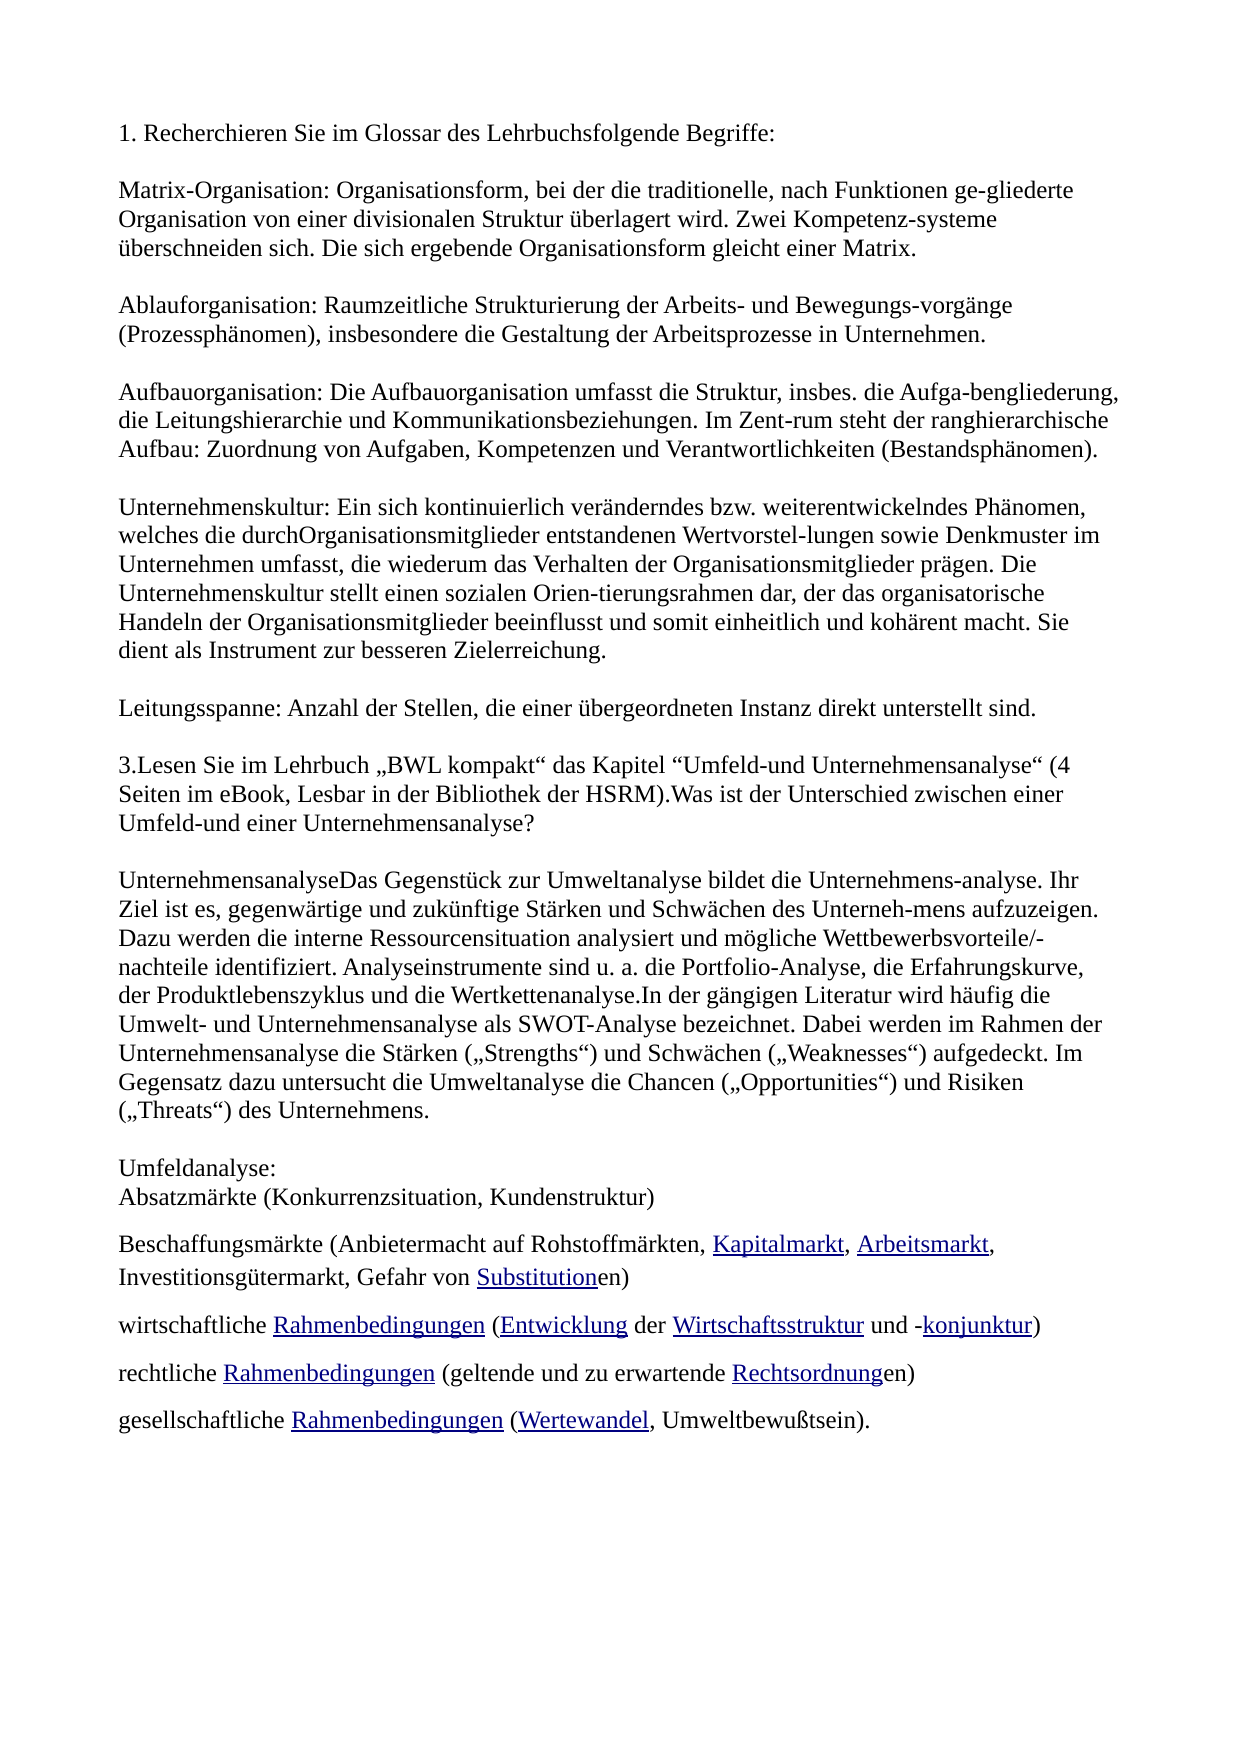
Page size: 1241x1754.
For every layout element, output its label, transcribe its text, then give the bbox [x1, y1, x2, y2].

text Beschaffungsmärkte (Anbietermacht auf Rohstoffmärkten, Kapitalmarkt, Arbeitsmarkt, Investitionsgütermarkt, Gefahr von Substitutionen) [118, 1229, 1122, 1291]
text Umfeldanalyse: [118, 1153, 1122, 1182]
text Absatzmärkte (Konkurrenzsituation, Kundenstruktur) [118, 1182, 1122, 1211]
text 1. Recherchieren Sie im Glossar des Lehrbuchsfolgende Begriffe: [118, 118, 1122, 147]
text rechtliche Rahmenbedingungen (geltende und zu erwartende Rechtsordnungen) [118, 1358, 1122, 1386]
text Leitungsspanne: Anzahl der Stellen, die einer übergeordneten Instanz direkt unterstellt sind. [118, 693, 1122, 722]
text gesellschaftliche Rahmenbedingungen (Wertewandel, Umweltbewußtsein). [118, 1405, 1122, 1434]
text Matrix-Organisation: Organisationsform, bei der die traditionelle, nach Funktionen ge-gliederte Organisation von einer divisionalen Struktur überlagert wird. Zwei Kompetenz-systeme überschneiden sich. Die sich ergebende Organisationsform gleicht einer Matrix. [118, 176, 1122, 262]
text Aufbauorganisation: Die Aufbauorganisation umfasst die Struktur, insbes. die Aufga-bengliederung, die Leitungshierarchie und Kommunikationsbeziehungen. Im Zent-rum steht der ranghierarchische Aufbau: Zuordnung von Aufgaben, Kompetenzen und Verantwortlichkeiten (Bestandsphänomen). [118, 377, 1122, 463]
text Ablauforganisation: Raumzeitliche Strukturierung der Arbeits- und Bewegungs-vorgänge (Prozessphänomen), insbesondere die Gestaltung der Arbeitsprozesse in Unternehmen. [118, 291, 1122, 348]
text UnternehmensanalyseDas Gegenstück zur Umweltanalyse bildet die Unternehmens-analyse. Ihr Ziel ist es, gegenwärtige und zukünftige Stärken und Schwächen des Unterneh-mens aufzuzeigen. Dazu werden die interne Ressourcensituation analysiert und mögliche Wettbewerbsvorteile/-nachteile identifiziert. Analyseinstrumente sind u. a. die Portfolio-Analyse, die Erfahrungskurve, der Produktlebenszyklus und die Wertkettenanalyse.In der gängigen Literatur wird häufig die Umwelt- und Unternehmensanalyse als SWOT-Analyse bezeichnet. Dabei werden im Rahmen der Unternehmensanalyse die Stärken („Strengths“) und Schwächen („Weaknesses“) aufgedeckt. Im Gegensatz dazu untersucht die Umweltanalyse die Chancen („Opportunities“) und Risiken („Threats“) des Unternehmens. [118, 866, 1122, 1124]
text wirtschaftliche Rahmenbedingungen (Entwicklung der Wirtschaftsstruktur und -konjunktur) [118, 1310, 1122, 1339]
text Unternehmenskultur: Ein sich kontinuierlich veränderndes bzw. weiterentwickelndes Phänomen, welches die durchOrganisationsmitglieder entstandenen Wertvorstel-lungen sowie Denkmuster im Unternehmen umfasst, die wiederum das Verhalten der Organisationsmitglieder prägen. Die Unternehmenskultur stellt einen sozialen Orien-tierungsrahmen dar, der das organisatorische Handeln der Organisationsmitglieder beeinflusst und somit einheitlich und kohärent macht. Sie dient als Instrument zur besseren Zielerreichung. [118, 492, 1122, 664]
text 3.Lesen Sie im Lehrbuch „BWL kompakt“ das Kapitel “Umfeld-und Unternehmensanalyse“ (4 Seiten im eBook, Lesbar in der Bibliothek der HSRM).Was ist der Unterschied zwischen einer Umfeld-und einer Unternehmensanalyse? [118, 751, 1122, 837]
